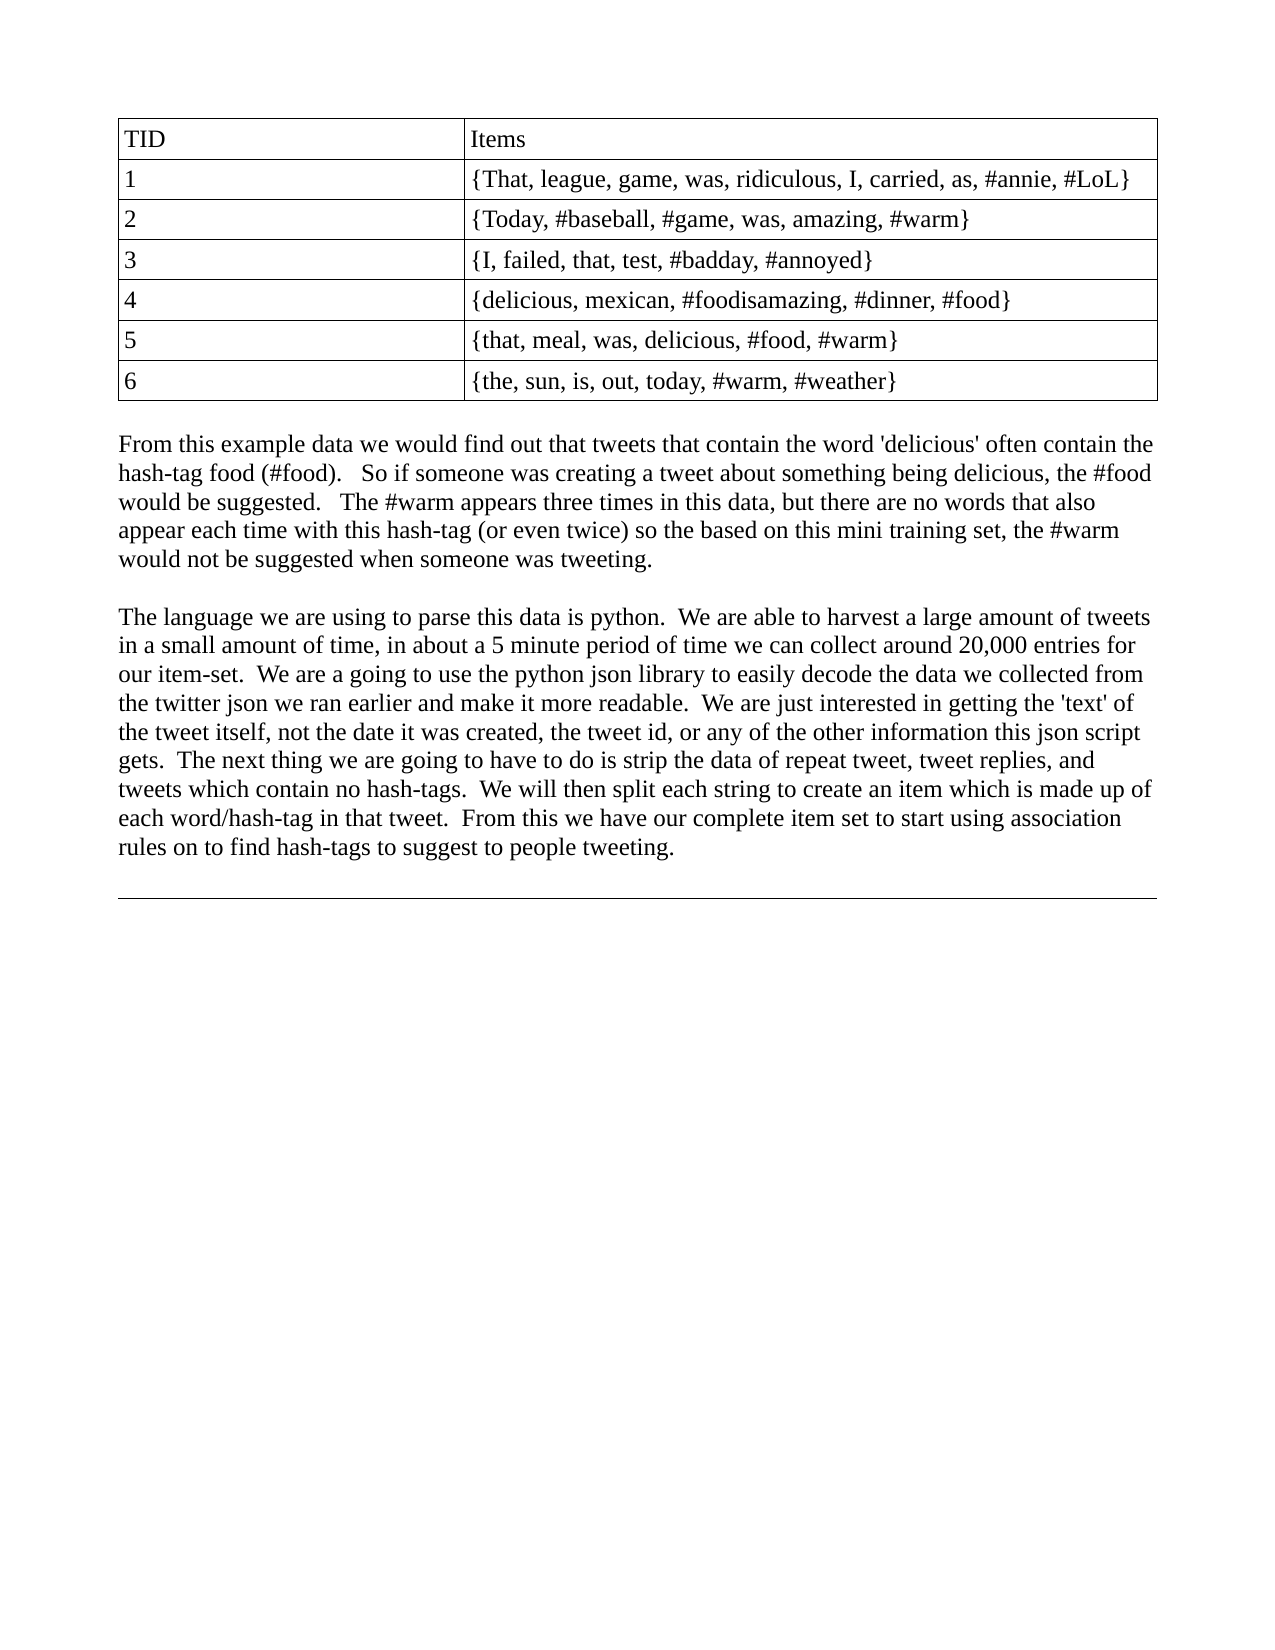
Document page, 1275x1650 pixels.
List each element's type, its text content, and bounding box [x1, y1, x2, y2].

table_cell 1 [119, 160, 464, 199]
table_header Items [465, 119, 1157, 158]
table_cell 4 [119, 280, 464, 320]
table_cell {That, league, game, was, ridiculous, I, carried, as, #annie, #LoL} [465, 160, 1157, 199]
text The language we are using to parse this data is python. We are able to harvest a large amount of tweets in a small amount of time, in about a 5 minute period of time we can collect around 20,000 entries for our item-set. We are a going to use the python json library to easily decode the data we collected from the twitter json we ran earlier and make it more readable. We are just interested in getting the 'text' of the tweet itself, not the date it was created, the tweet id, or any of the other information this json script gets. The next thing we are going to have to do is strip the data of repeat tweet, tweet replies, and tweets which contain no hash-tags. We will then split each string to create an item which is made up of each word/hash-tag in that tweet. From this we have our complete item set to start using association rules on to find hash-tags to suggest to people tweeting. [118, 602, 1157, 860]
table_cell {that, meal, was, delicious, #food, #warm} [465, 321, 1157, 360]
table_header TID [119, 119, 464, 158]
table_cell 2 [119, 200, 464, 239]
table_cell {I, failed, that, test, #badday, #annoyed} [465, 240, 1157, 279]
table_cell {the, sun, is, out, today, #warm, #weather} [465, 361, 1157, 400]
table_cell 5 [119, 321, 464, 360]
table_cell 6 [119, 361, 464, 400]
text From this example data we would find out that tweets that contain the word 'delicious' often contain the hash-tag food (#food). So if someone was creating a tweet about something being delicious, the #food would be suggested. The #warm appears three times in this data, but there are no words that also appear each time with this hash-tag (or even twice) so the based on this mini training set, the #warm would not be suggested when someone was tweeting. [118, 429, 1157, 573]
table_cell {Today, #baseball, #game, was, amazing, #warm} [465, 200, 1157, 239]
table_cell {delicious, mexican, #foodisamazing, #dinner, #food} [465, 280, 1157, 320]
table_cell 3 [119, 240, 464, 279]
